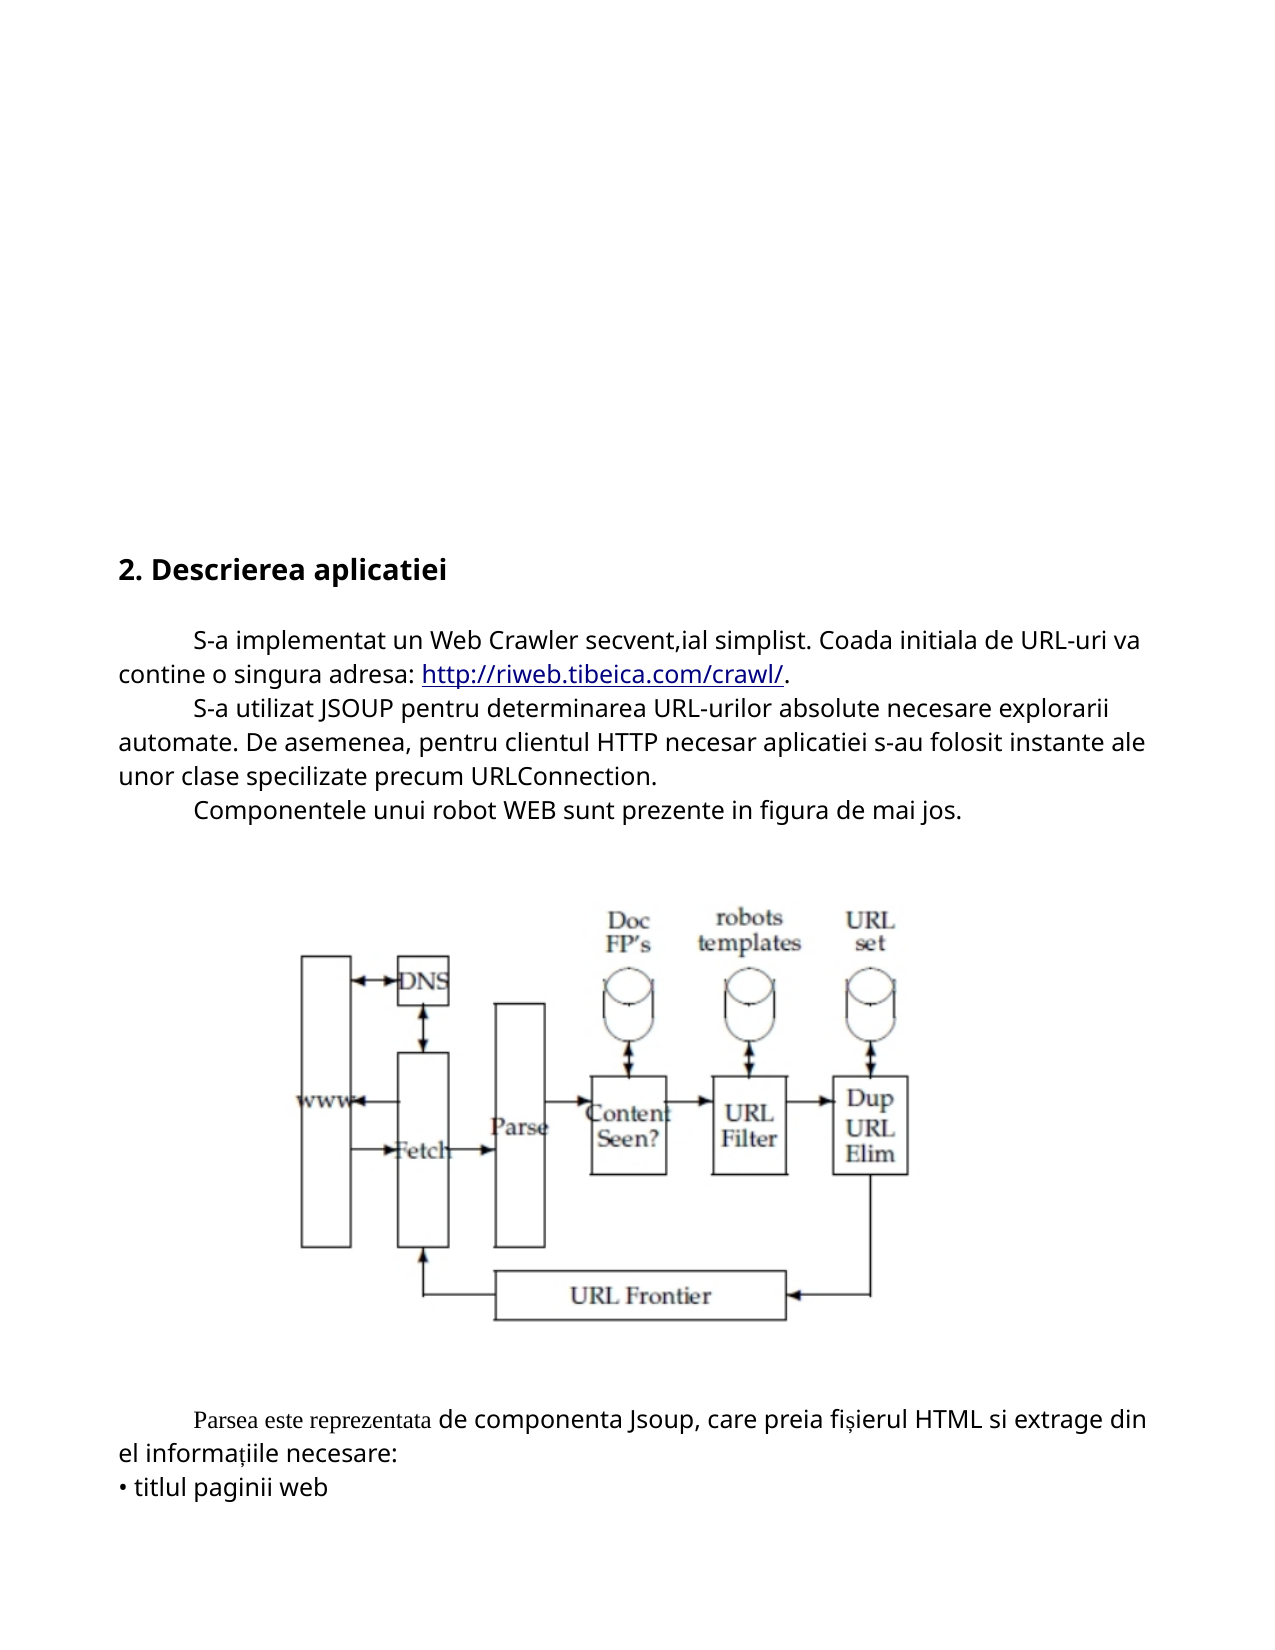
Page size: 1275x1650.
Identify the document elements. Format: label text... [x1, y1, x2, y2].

text Parsea este reprezentata de componenta Jsoup, care preia fișierul HTML si extrage din el informațiile necesare: [118, 1402, 1157, 1470]
text 2. Descrierea aplicatiei [118, 549, 1157, 589]
text S-a utilizat JSOUP pentru determinarea URL-urilor absolute necesare explorarii automate. De asemenea, pentru clientul HTTP necesar aplicatiei s-au folosit instante ale unor clase specilizate precum URLConnection. [118, 691, 1157, 793]
text Componentele unui robot WEB sunt prezente in figura de mai jos. [118, 793, 1157, 827]
text • titlul paginii web [118, 1470, 1157, 1504]
picture [168, 884, 1107, 1346]
text S-a implementat un Web Crawler secvent,ial simplist. Coada initiala de URL-uri va contine o singura adresa: http://riweb.tibeica.com/crawl/. [118, 623, 1157, 691]
